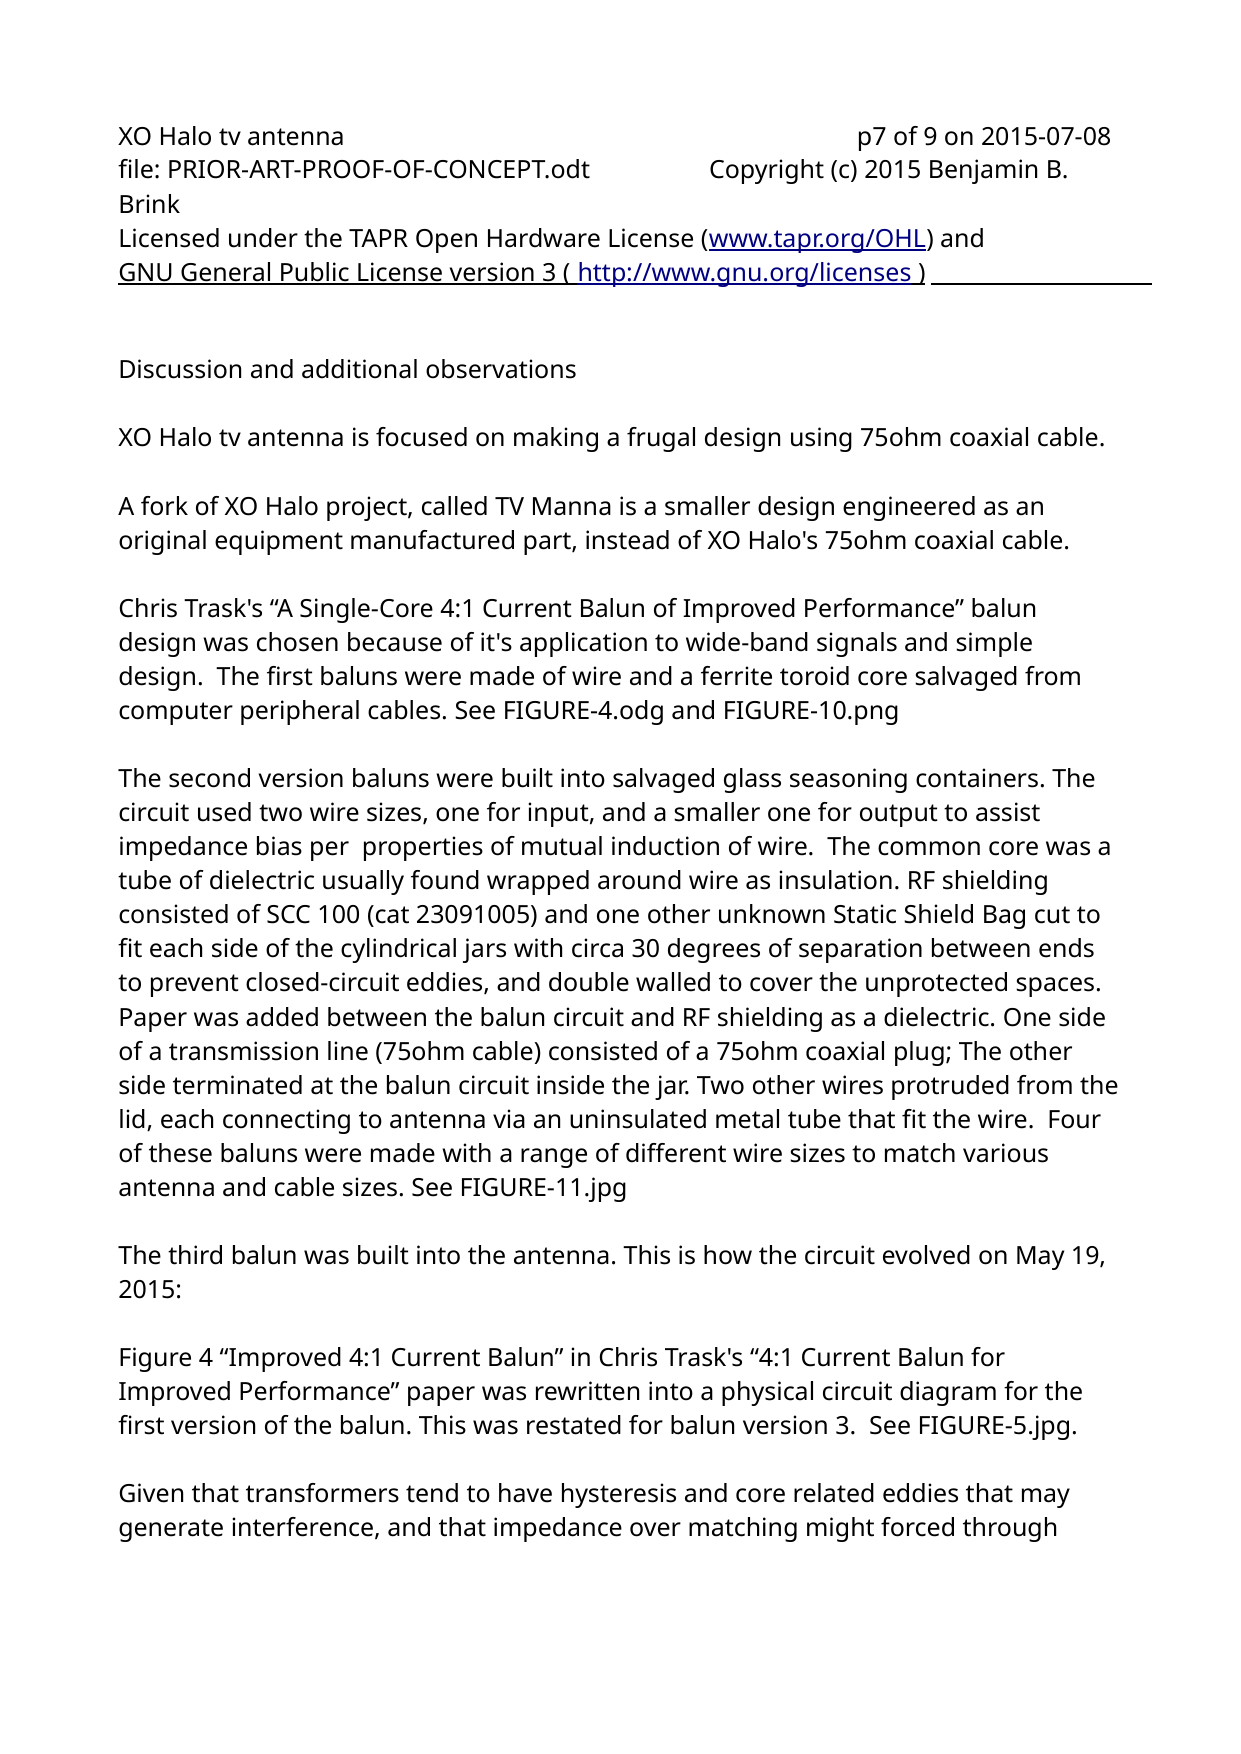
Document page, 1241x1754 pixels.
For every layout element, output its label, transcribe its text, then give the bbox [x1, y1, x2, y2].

text Chris Trask's “A Single-Core 4:1 Current Balun of Improved Performance” balun design was chosen because of it's application to wide-band signals and simple design. The first baluns were made of wire and a ferrite toroid core salvaged from computer peripheral cables. See FIGURE-4.odg and FIGURE-10.png [118, 590, 1122, 727]
text XO Halo tv antenna is focused on making a frugal design using 75ohm coaxial cable. [118, 420, 1122, 454]
text A fork of XO Halo project, called TV Manna is a smaller design engineered as an original equipment manufactured part, instead of XO Halo's 75ohm coaxial cable. [118, 488, 1122, 556]
text Figure 4 “Improved 4:1 Current Balun” in Chris Trask's “4:1 Current Balun for Improved Performance” paper was rewritten into a physical circuit diagram for the first version of the balun. This was restated for balun version 3. See FIGURE-5.jpg. [118, 1340, 1122, 1442]
text Discussion and additional observations [118, 352, 1122, 386]
text Given that transformers tend to have hysteresis and core related eddies that may generate interference, and that impedance over matching might forced through [118, 1476, 1122, 1544]
text The third balun was built into the antenna. This is how the circuit evolved on May 19, 2015: [118, 1238, 1122, 1306]
text The second version baluns were built into salvaged glass seasoning containers. The circuit used two wire sizes, one for input, and a smaller one for output to assist impedance bias per properties of mutual induction of wire. The common core was a tube of dielectric usually found wrapped around wire as insulation. RF shielding consisted of SCC 100 (cat 23091005) and one other unknown Static Shield Bag cut to fit each side of the cylindrical jars with circa 30 degrees of separation between ends to prevent closed-circuit eddies, and double walled to cover the unprotected spaces. Paper was added between the balun circuit and RF shielding as a dielectric. One side of a transmission line (75ohm cable) consisted of a 75ohm coaxial plug; The other side terminated at the balun circuit inside the jar. Two other wires protruded from the lid, each connecting to antenna via an uninsulated metal tube that fit the wire. Four of these baluns were made with a range of different wire sizes to match various antenna and cable sizes. See FIGURE-11.jpg [118, 761, 1122, 1203]
